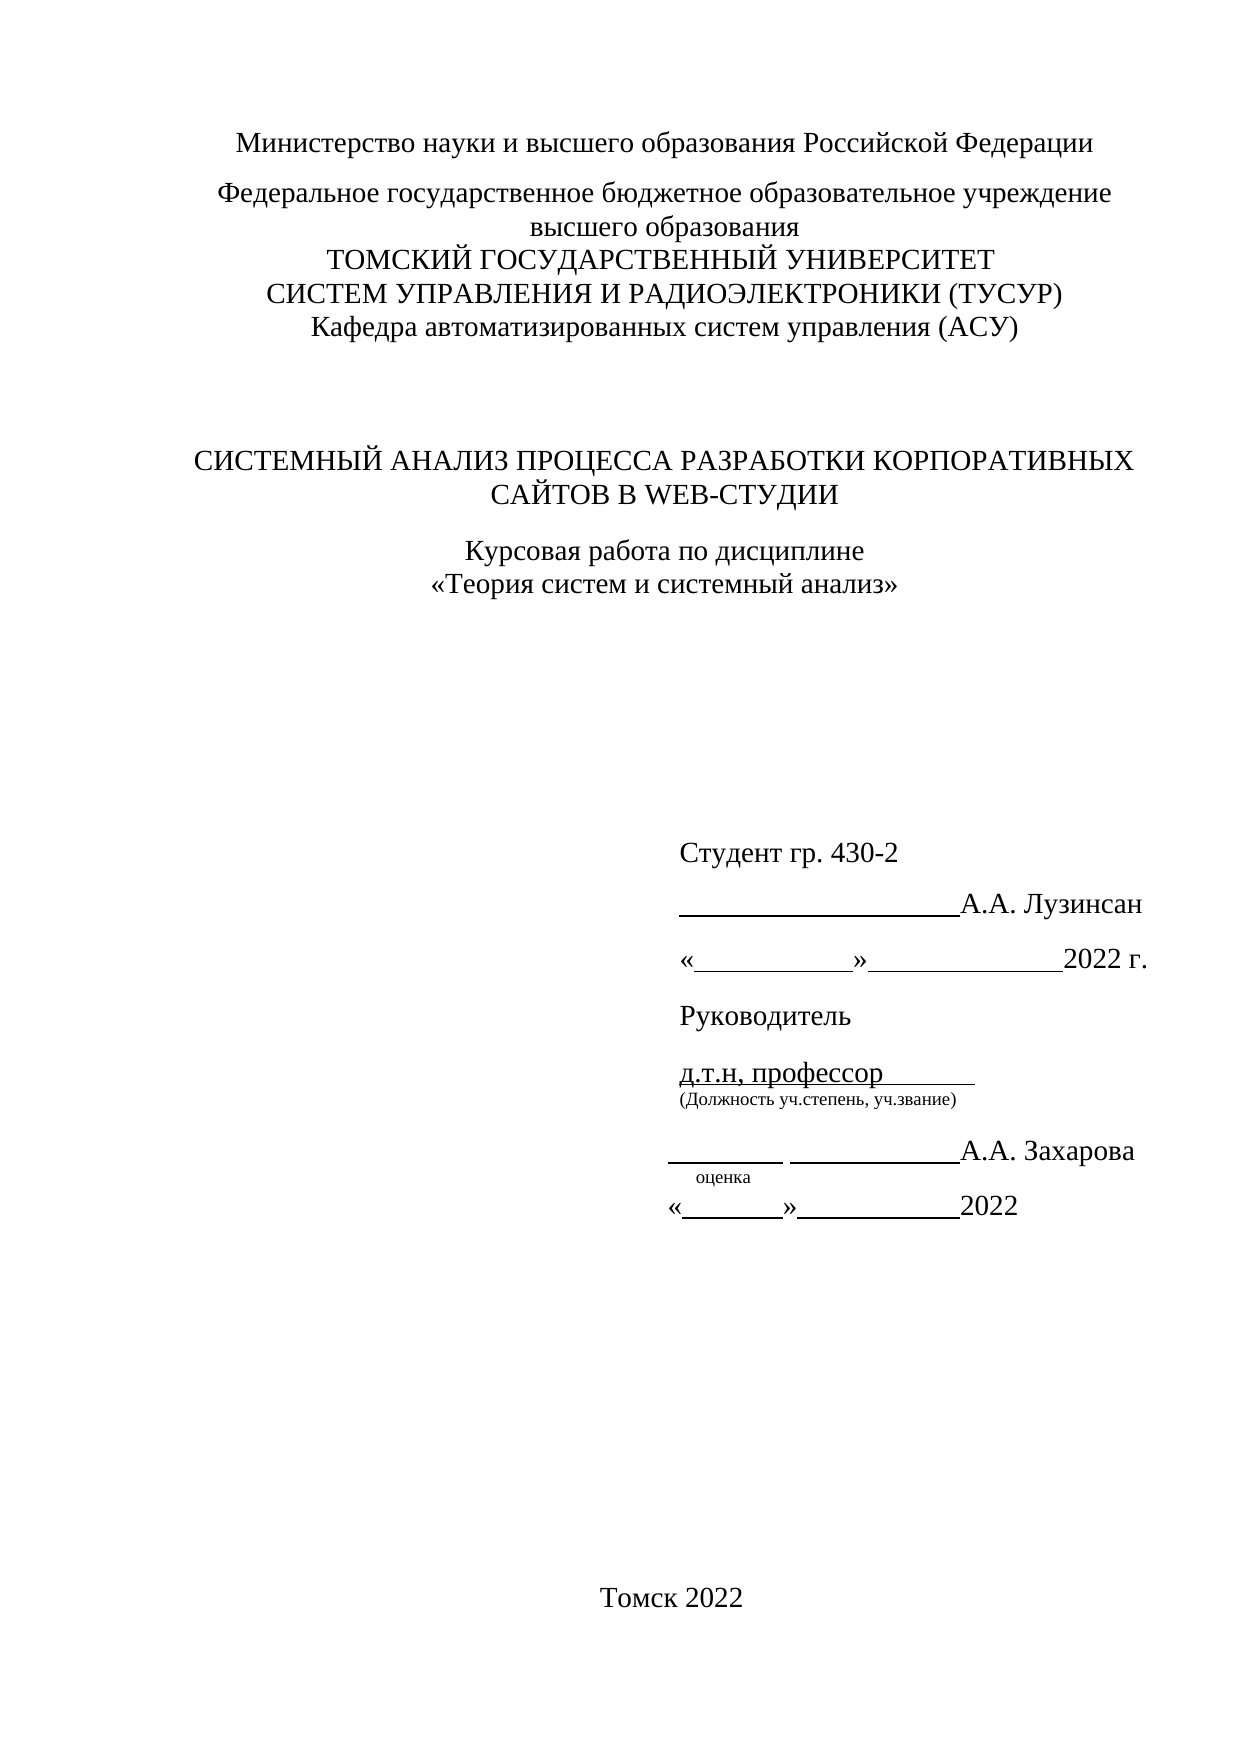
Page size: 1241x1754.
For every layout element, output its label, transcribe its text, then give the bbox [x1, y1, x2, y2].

text А.А. Захарова оценка « » 2022 [667, 1133, 1152, 1221]
text А.А. Лузинсан [679, 886, 1152, 920]
text Министерство науки и высшего образования Российской Федерации [177, 125, 1152, 159]
text д.т.н, профессор (Должность уч.степень, уч.звание) [679, 1055, 1152, 1110]
text Курсовая работа по дисциплине «Теория систем и системный анализ» [177, 533, 1152, 600]
text « » 2022 г. [679, 942, 1152, 975]
text ТОМСКИЙ ГОСУДАРСТВЕННЫЙ УНИВЕРСИТЕТ СИСТЕМ УПРАВЛЕНИЯ И РАДИОЭЛЕКТРОНИКИ (ТУСУР) [177, 242, 1152, 309]
text Федеральное государственное бюджетное образовательное учреждение высшего образования [177, 175, 1152, 242]
text Кафедра автоматизированных систем управления (АСУ) [177, 309, 1152, 343]
text Руководитель [679, 998, 1152, 1032]
text СИСТЕМНЫЙ АНАЛИЗ ПРОЦЕССА РАЗРАБОТКИ КОРПОРАТИВНЫХ САЙТОВ В WEB-СТУДИИ [177, 443, 1152, 511]
text Студент гр. 430-2 [679, 835, 1152, 868]
text Томск 2022 [302, 1580, 1040, 1613]
